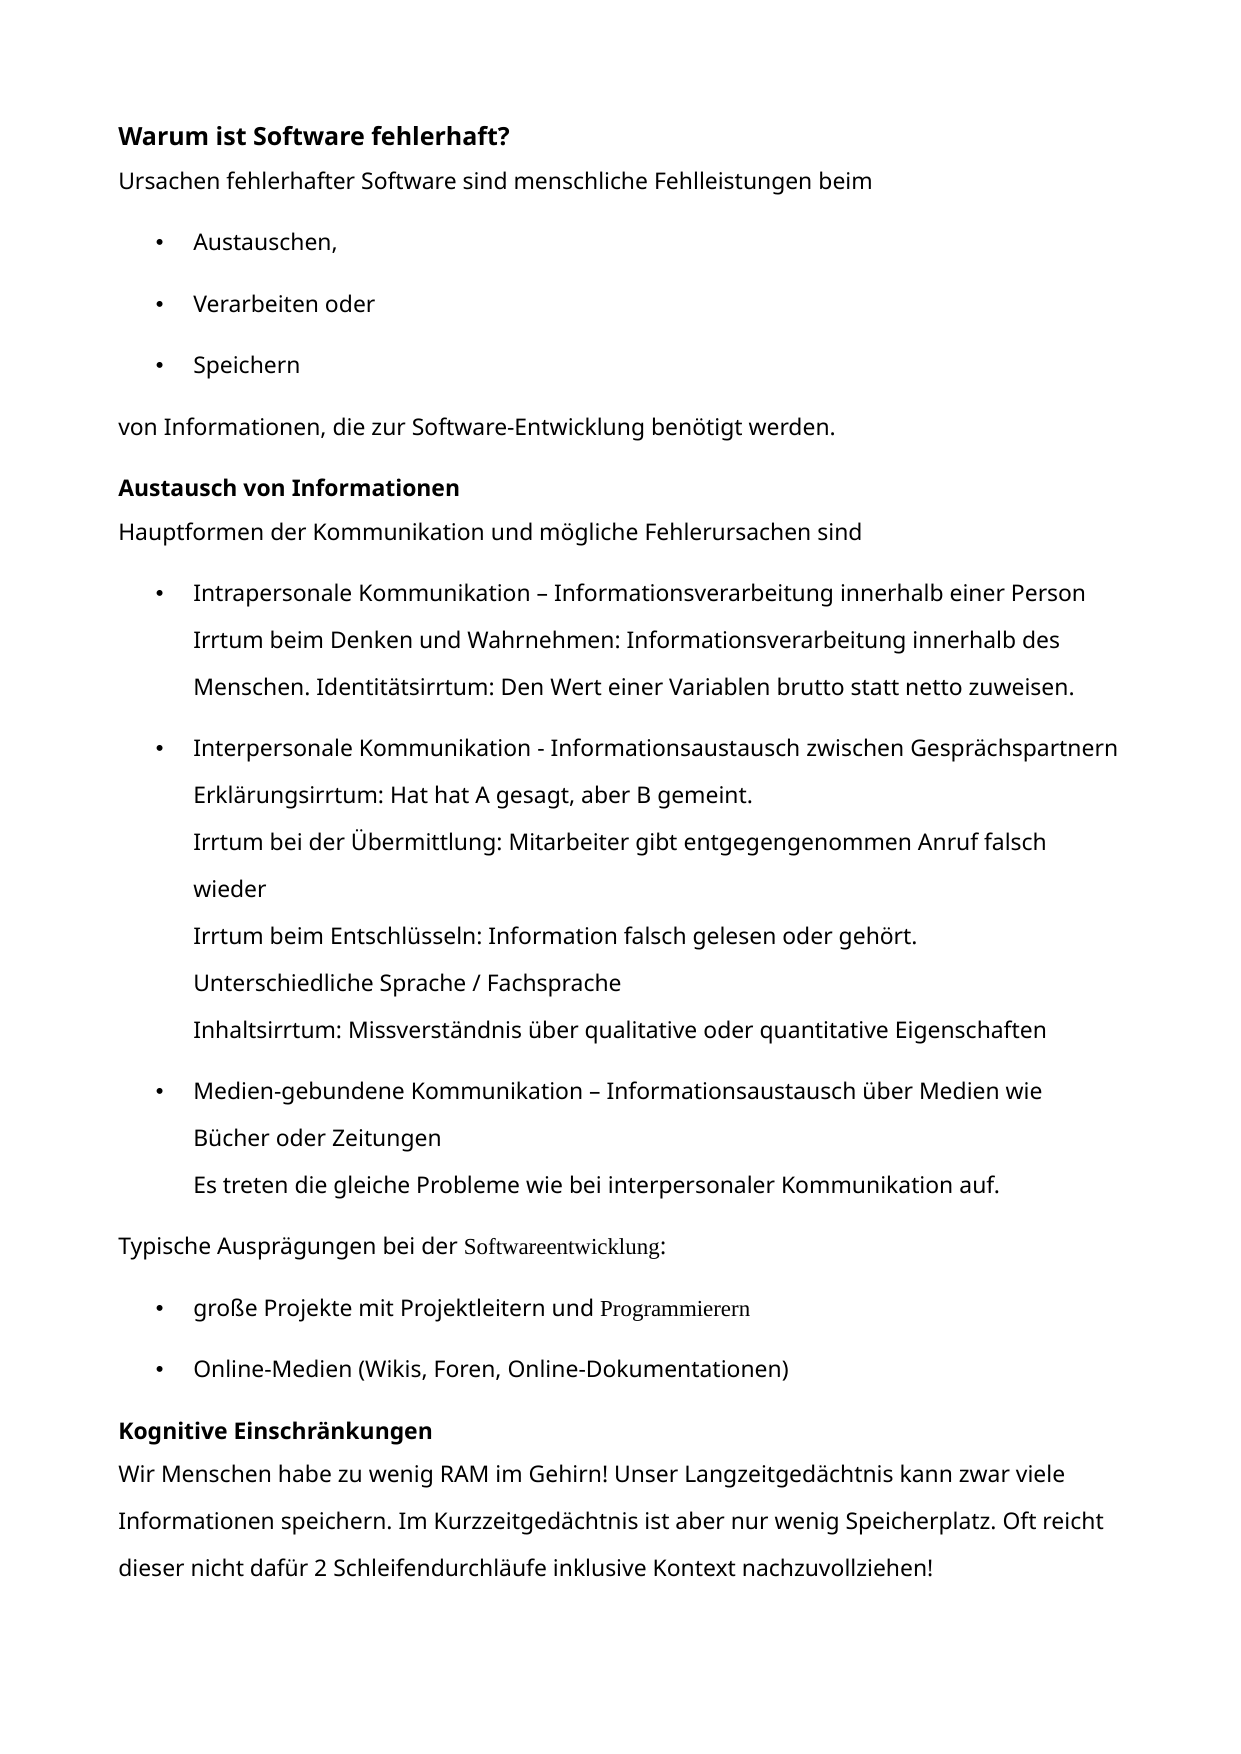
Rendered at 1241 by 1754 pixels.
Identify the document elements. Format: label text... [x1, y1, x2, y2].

text von Informationen, die zur Software-Entwicklung benötigt werden. [118, 411, 1122, 442]
subtitle Kognitive Einschränkungen [118, 1415, 1122, 1446]
list Verarbeiten oder [156, 288, 1122, 319]
text Hauptformen der Kommunikation und mögliche Fehlerursachen sind [118, 516, 1122, 547]
list Intrapersonale Kommunikation – Informationsverarbeitung innerhalb einer Person Irrtum beim Denken und Wahrnehmen: Informationsverarbeitung innerhalb des Menschen. Identitätsirrtum: Den Wert einer Variablen brutto statt netto zuweisen. [156, 577, 1122, 702]
text Typische Ausprägungen bei der Softwareentwicklung: [118, 1230, 1122, 1262]
subtitle Austausch von Informationen [118, 472, 1122, 503]
list Speichern [156, 349, 1122, 380]
list Austauschen, [156, 226, 1122, 257]
text Ursachen fehlerhafter Software sind menschliche Fehlleistungen beim [118, 165, 1122, 196]
list Medien-gebundene Kommunikation – Informationsaustausch über Medien wie Bücher oder Zeitungen Es treten die gleiche Probleme wie bei interpersonaler Kommunikation auf. [156, 1075, 1122, 1200]
text Wir Menschen habe zu wenig RAM im Gehirn! Unser Langzeitgedächtnis kann zwar viele Informationen speichern. Im Kurzzeitgedächtnis ist aber nur wenig Speicherplatz. Oft reicht dieser nicht dafür 2 Schleifendurchläufe inklusive Kontext nachzuvollziehen! [118, 1458, 1122, 1583]
list Interpersonale Kommunikation - Informationsaustausch zwischen Gesprächspartnern Erklärungsirrtum: Hat hat A gesagt, aber B gemeint. Irrtum bei der Übermittlung: Mitarbeiter gibt entgegengenommen Anruf falsch wieder Irrtum beim Entschlüsseln: Information falsch gelesen oder gehört. Unterschiedliche Sprache / Fachsprache Inhaltsirrtum: Missverständnis über qualitative oder quantitative Eigenschaften [156, 732, 1122, 1045]
list Online-Medien (Wikis, Foren, Online-Dokumentationen) [156, 1353, 1122, 1384]
list große Projekte mit Projektleitern und Programmierern [156, 1292, 1122, 1323]
subtitle Warum ist Software fehlerhaft? [118, 118, 1122, 152]
